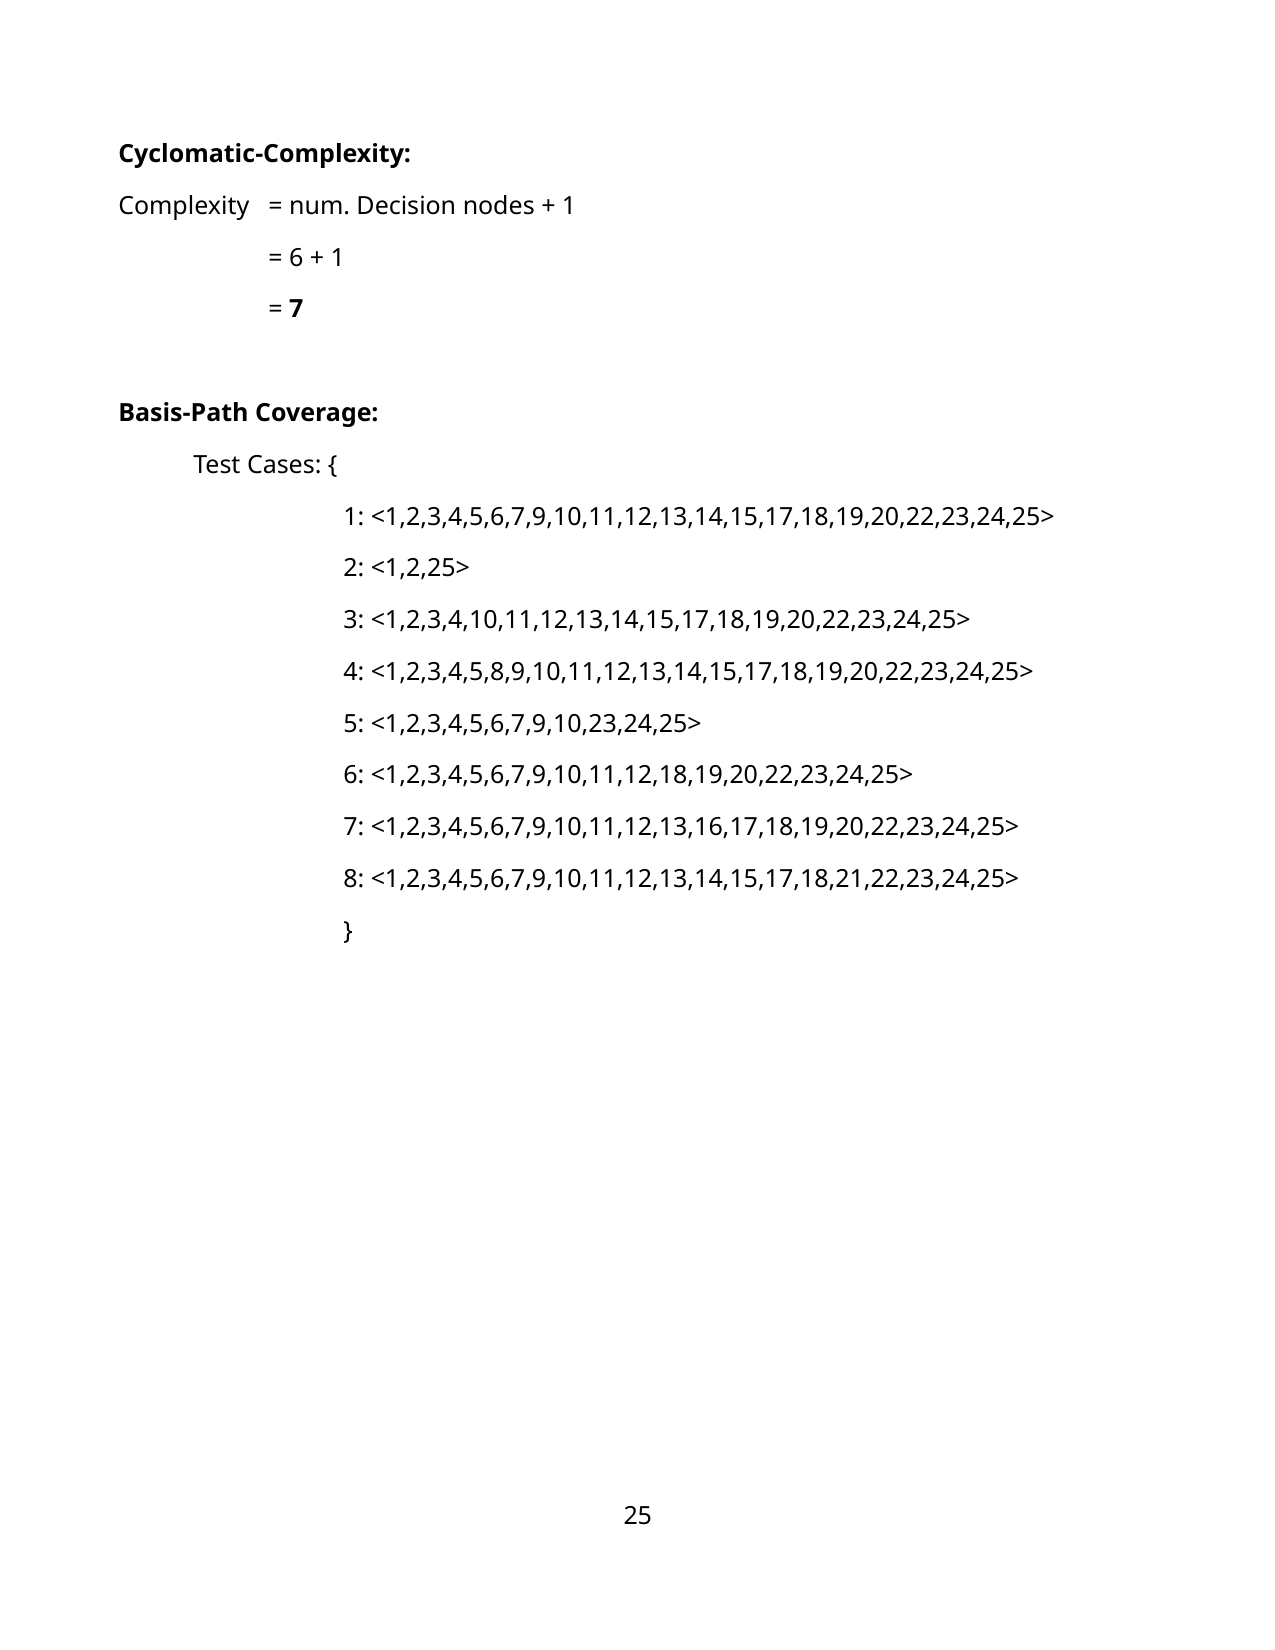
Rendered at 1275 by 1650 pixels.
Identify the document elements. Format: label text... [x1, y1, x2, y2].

subtitle Cyclomatic-Complexity: [118, 136, 1157, 170]
subtitle 2: <1,2,25> [118, 550, 1157, 584]
subtitle Complexity = num. Decision nodes + 1 [118, 188, 1157, 222]
subtitle Basis-Path Coverage: [118, 395, 1157, 429]
subtitle = 7 [118, 291, 1157, 325]
subtitle Test Cases: { [118, 446, 1157, 481]
subtitle } [118, 912, 1157, 946]
subtitle = 6 + 1 [118, 239, 1157, 273]
subtitle 7: <1,2,3,4,5,6,7,9,10,11,12,13,16,17,18,19,20,22,23,24,25> [118, 809, 1157, 843]
subtitle 6: <1,2,3,4,5,6,7,9,10,11,12,18,19,20,22,23,24,25> [118, 757, 1157, 791]
subtitle 8: <1,2,3,4,5,6,7,9,10,11,12,13,14,15,17,18,21,22,23,24,25> [118, 861, 1157, 895]
subtitle 3: <1,2,3,4,10,11,12,13,14,15,17,18,19,20,22,23,24,25> [118, 602, 1157, 636]
subtitle 5: <1,2,3,4,5,6,7,9,10,23,24,25> [118, 705, 1157, 739]
subtitle 4: <1,2,3,4,5,8,9,10,11,12,13,14,15,17,18,19,20,22,23,24,25> [118, 653, 1157, 688]
subtitle 1: <1,2,3,4,5,6,7,9,10,11,12,13,14,15,17,18,19,20,22,23,24,25> [118, 498, 1157, 532]
